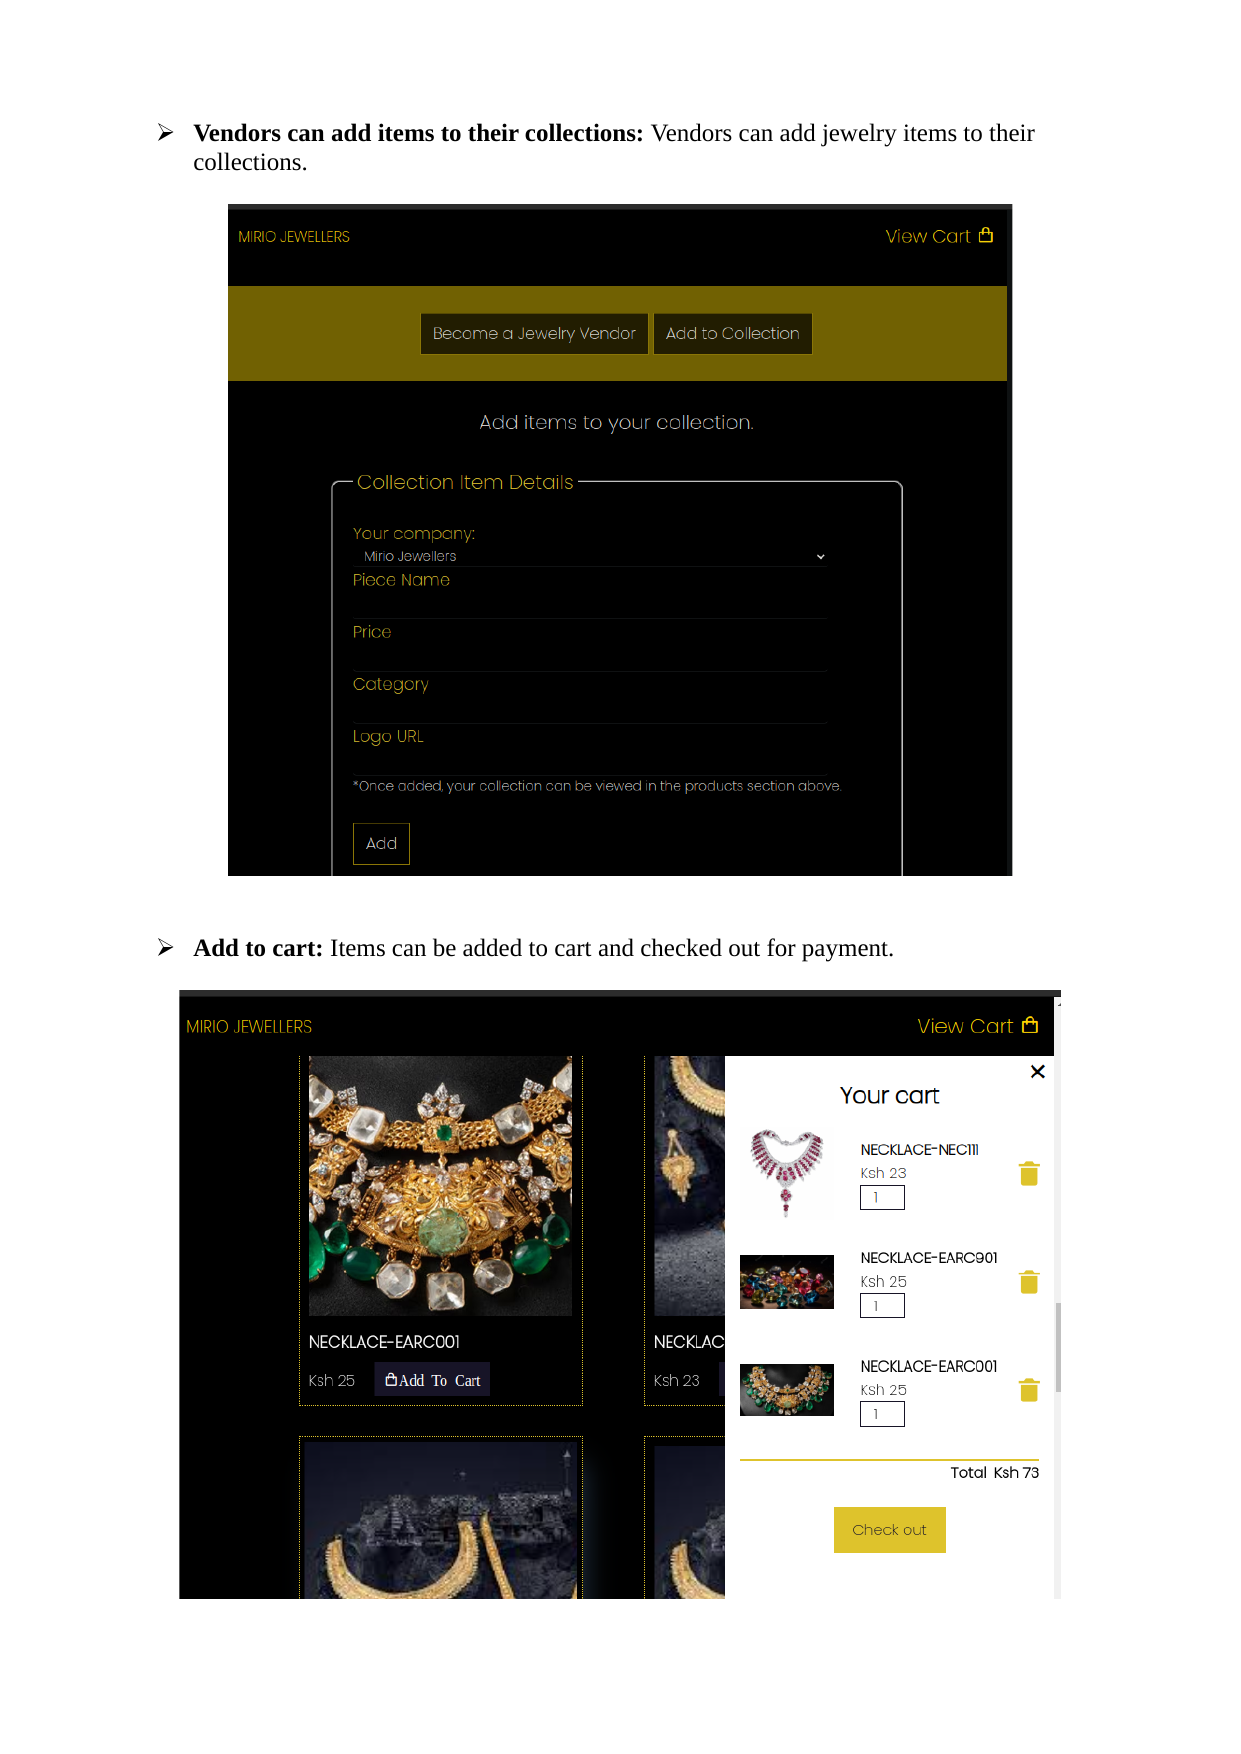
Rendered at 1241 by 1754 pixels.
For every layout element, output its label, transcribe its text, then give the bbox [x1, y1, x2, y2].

picture [228, 204, 1013, 876]
list Add to cart: Items can be added to cart and checked out for payment. [156, 933, 1122, 962]
picture [179, 990, 1061, 1599]
list Vendors can add items to their collections: Vendors can add jewelry items to their collections. [156, 118, 1122, 176]
